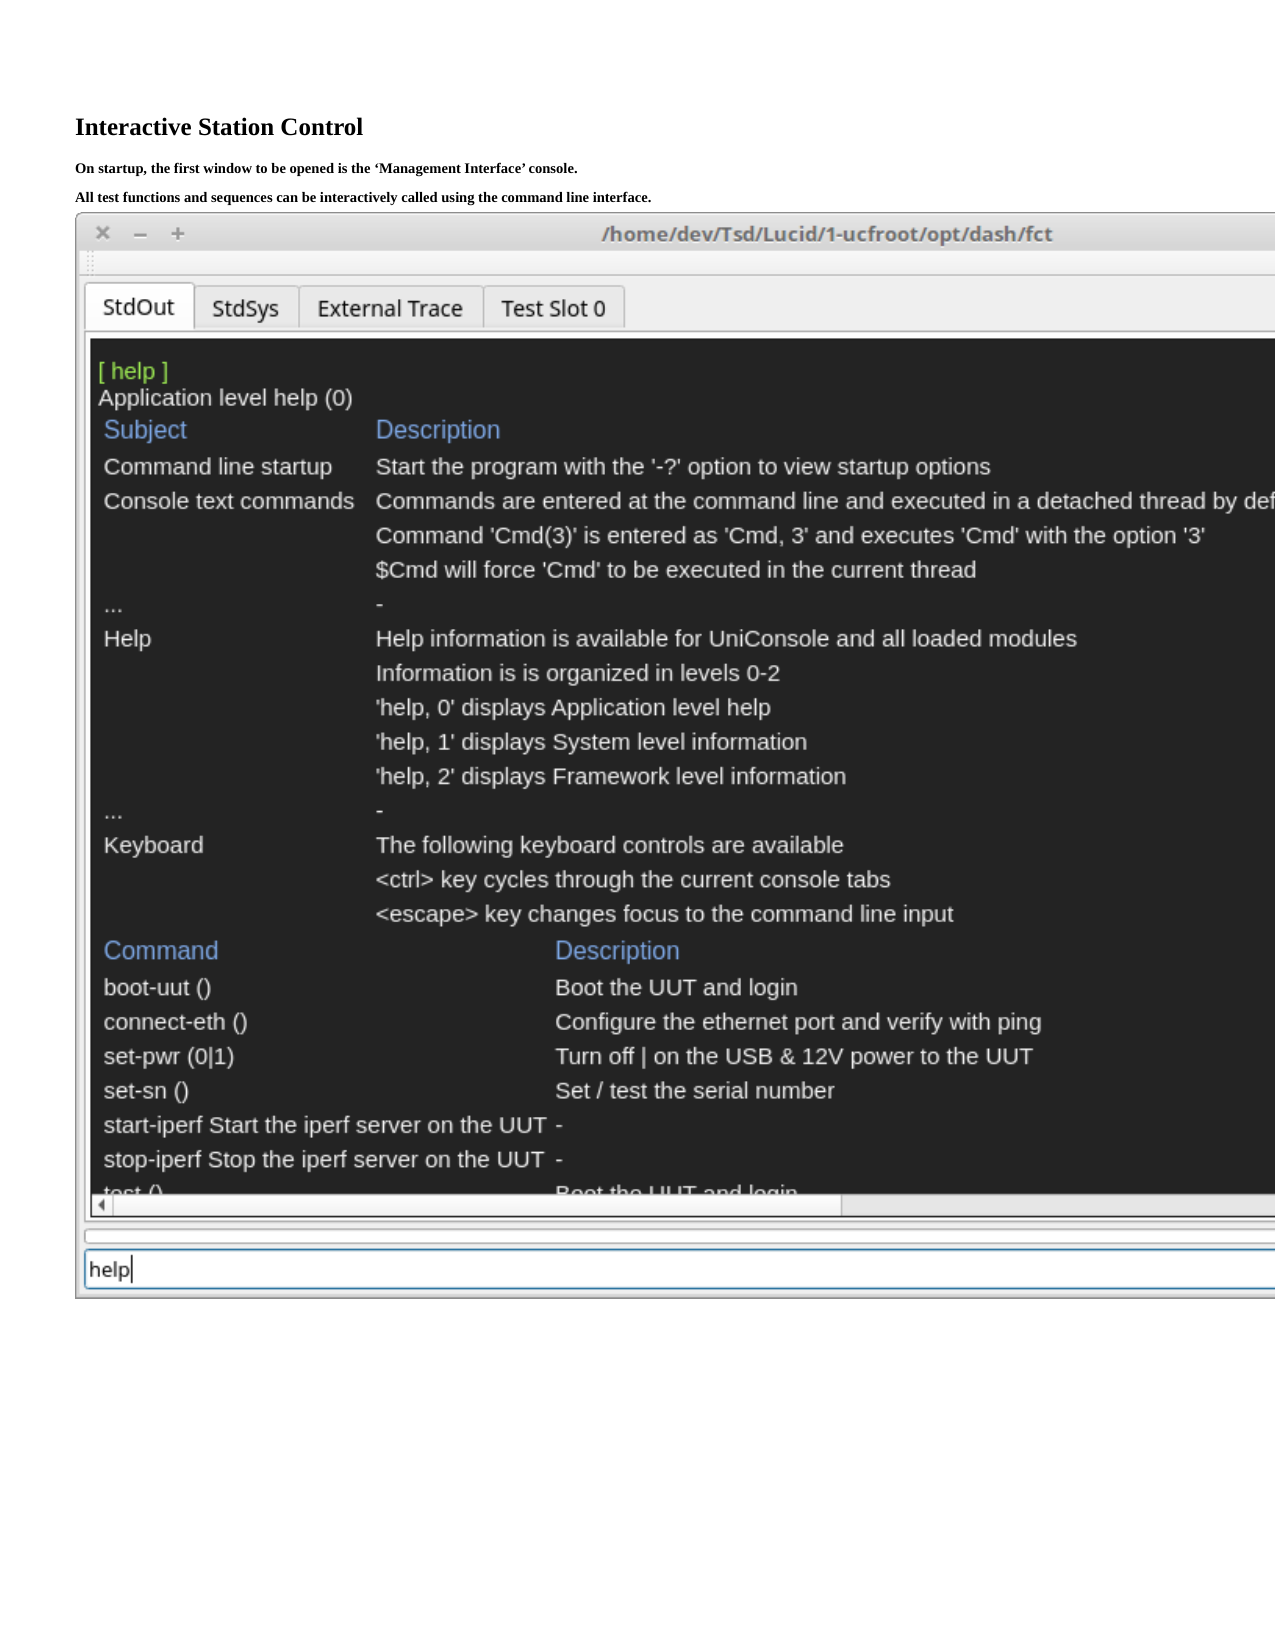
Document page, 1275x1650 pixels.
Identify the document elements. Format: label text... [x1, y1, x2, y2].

subtitle Interactive Station Control [75, 112, 1200, 141]
subtitle All test functions and sequences can be interactively called using the command line interface. [75, 189, 1200, 206]
subtitle On startup, the first window to be opened is the ‘Management Interface’ console. [75, 160, 1200, 177]
picture [75, 212, 1275, 1299]
